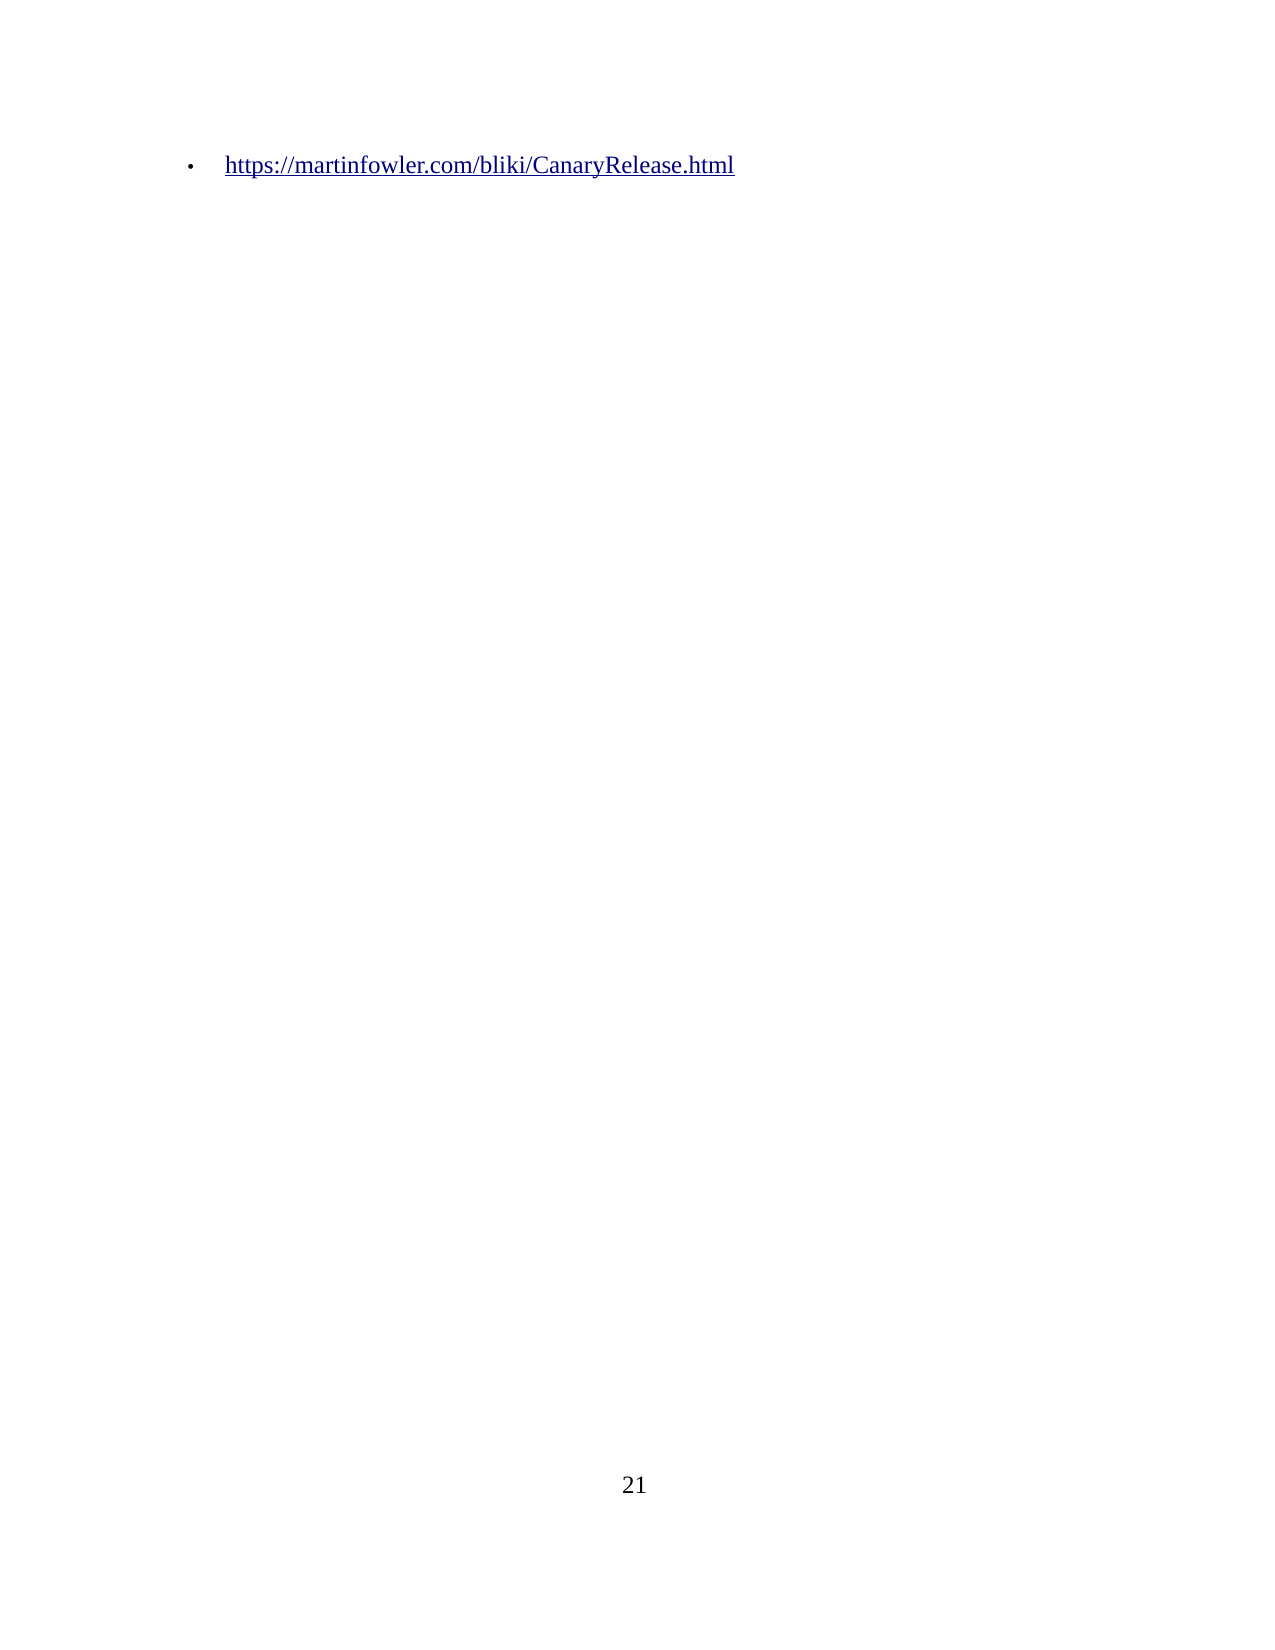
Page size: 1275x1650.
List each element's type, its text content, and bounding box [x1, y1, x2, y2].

list https://martinfowler.com/bliki/CanaryRelease.html [187, 150, 1125, 179]
